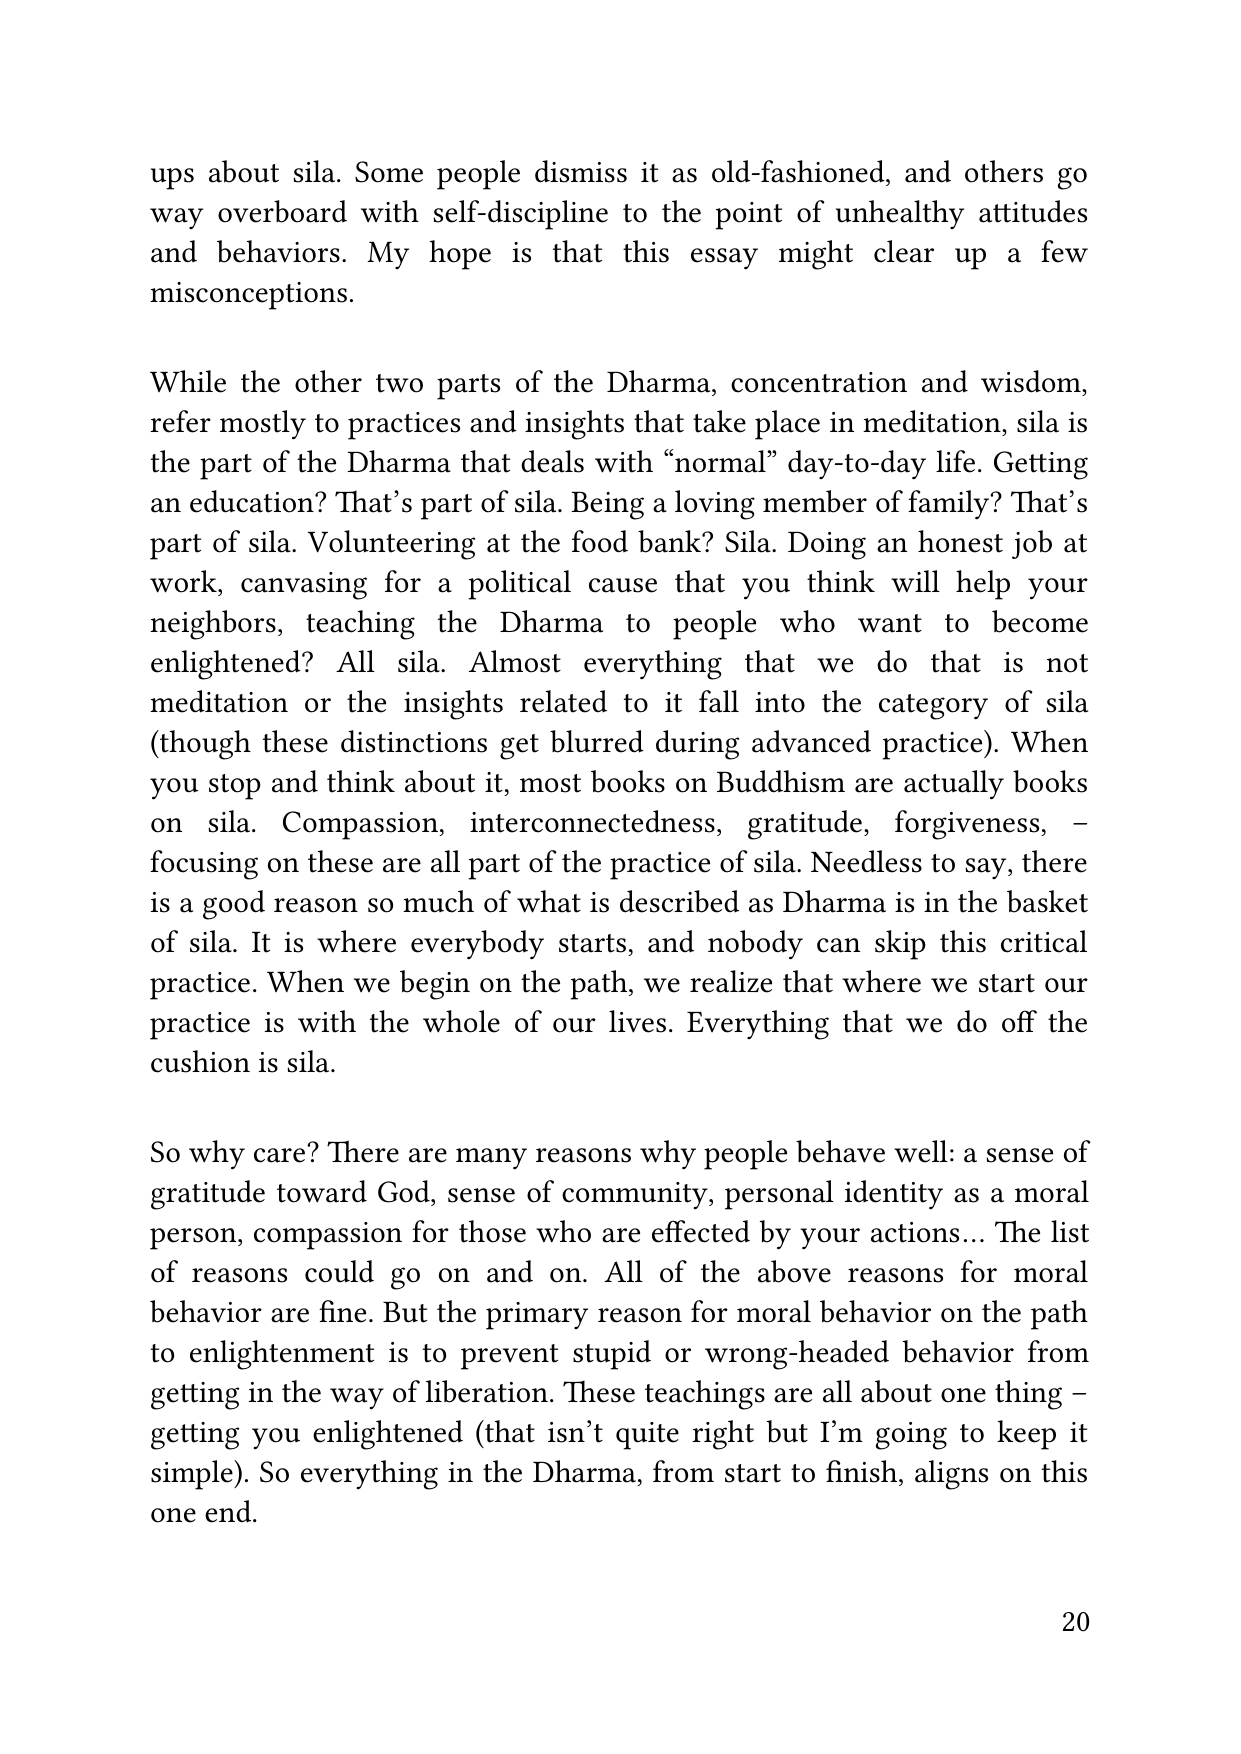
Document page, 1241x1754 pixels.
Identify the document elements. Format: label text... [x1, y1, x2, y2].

text So why care? There are many reasons why people behave well: a sense of gratitude toward God, sense of community, personal identity as a moral person, compassion for those who are effected by your actions… The list of reasons could go on and on. All of the above reasons for moral behavior are fine. But the primary reason for moral behavior on the path to enlightenment is to prevent stupid or wrong-headed behavior from getting in the way of liberation. These teachings are all about one thing – getting you enlightened (that isn’t quite right but I’m going to keep it simple). So everything in the Dharma, from start to finish, aligns on this one end. [150, 1130, 1090, 1530]
text ups about sila. Some people dismiss it as old-fashioned, and others go way overboard with self-discipline to the point of unhealthy attitudes and behaviors. My hope is that this essay might clear up a few misconceptions. [150, 150, 1090, 310]
text While the other two parts of the Dharma, concentration and wisdom, refer mostly to practices and insights that take place in meditation, sila is the part of the Dharma that deals with “normal” day-to-day life. Getting an education? That’s part of sila. Being a loving member of family? That’s part of sila. Volunteering at the food bank? Sila. Doing an honest job at work, canvasing for a political cause that you think will help your neighbors, teaching the Dharma to people who want to become enlightened? All sila. Almost everything that we do that is not meditation or the insights related to it fall into the category of sila (though these distinctions get blurred during advanced practice). When you stop and think about it, most books on Buddhism are actually books on sila. Compassion, interconnectedness, gratitude, forgiveness, – focusing on these are all part of the practice of sila. Needless to say, there is a good reason so much of what is described as Dharma is in the basket of sila. It is where everybody starts, and nobody can skip this critical practice. When we begin on the path, we realize that where we start our practice is with the whole of our lives. Everything that we do off the cushion is sila. [150, 360, 1090, 1080]
